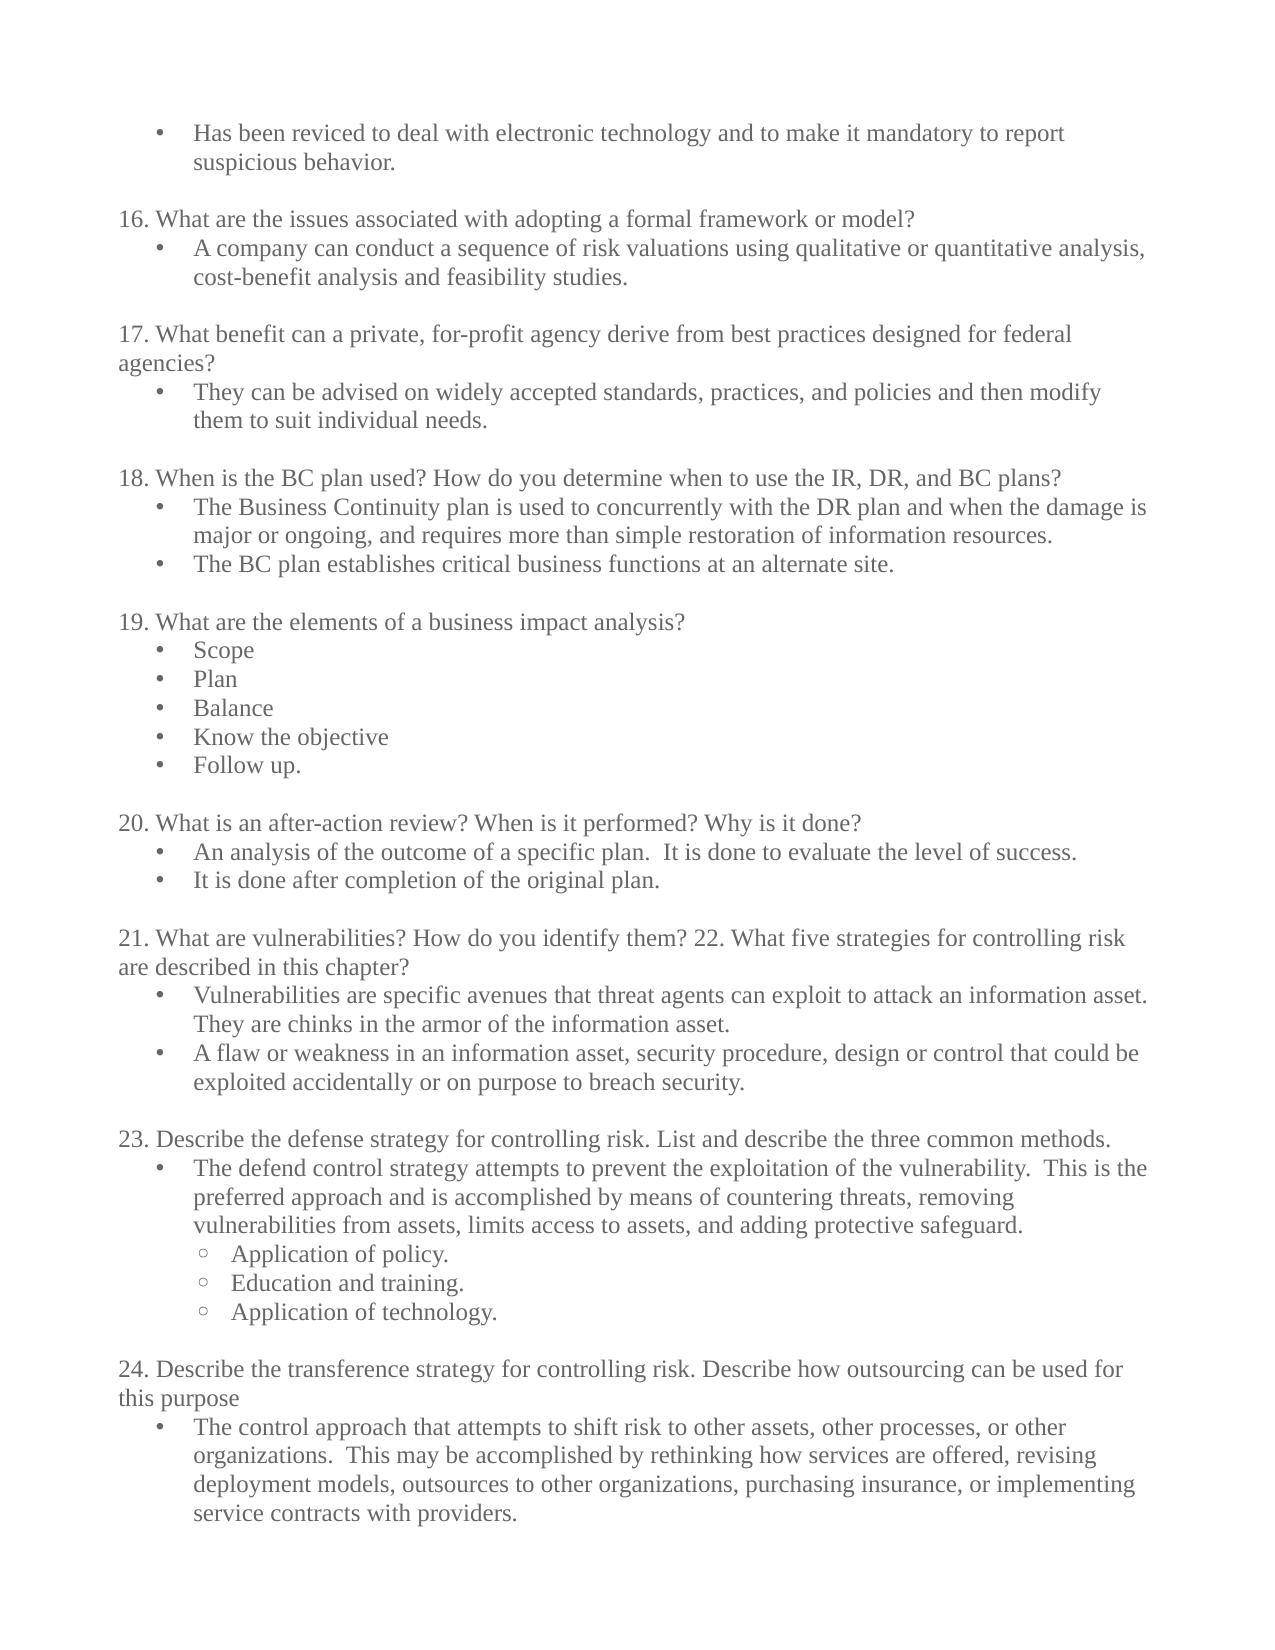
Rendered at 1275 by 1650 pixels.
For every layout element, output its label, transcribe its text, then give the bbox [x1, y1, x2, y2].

list Application of policy. [193, 1239, 1157, 1268]
list The defend control strategy attempts to prevent the exploitation of the vulnerability. This is the preferred approach and is accomplished by means of countering threats, removing vulnerabilities from assets, limits access to assets, and adding protective safeguard. [156, 1153, 1157, 1239]
list The control approach that attempts to shift risk to other assets, other processes, or other organizations. This may be accomplished by rethinking how services are offered, revising deployment models, outsources to other organizations, purchasing insurance, or implementing service contracts with providers. [156, 1412, 1157, 1527]
list Follow up. [156, 751, 1157, 779]
text 21. What are vulnerabilities? How do you identify them? 22. What five strategies for controlling risk are described in this chapter? [118, 923, 1157, 981]
list Vulnerabilities are specific avenues that threat agents can exploit to attack an information asset. They are chinks in the armor of the information asset. [156, 981, 1157, 1038]
list They can be advised on widely accepted standards, practices, and policies and then modify them to suit individual needs. [156, 377, 1157, 434]
text 17. What benefit can a private, for-profit agency derive from best practices designed for federal agencies? [118, 319, 1157, 377]
list The BC plan establishes critical business functions at an alternate site. [156, 549, 1157, 578]
text 18. When is the BC plan used? How do you determine when to use the IR, DR, and BC plans? [118, 463, 1157, 492]
list The Business Continuity plan is used to concurrently with the DR plan and when the damage is major or ongoing, and requires more than simple restoration of information resources. [156, 492, 1157, 549]
list Application of technology. [193, 1297, 1157, 1326]
list Balance [156, 693, 1157, 722]
list Plan [156, 664, 1157, 693]
list A company can conduct a sequence of risk valuations using qualitative or quantitative analysis, cost-benefit analysis and feasibility studies. [156, 233, 1157, 291]
list Know the objective [156, 722, 1157, 751]
list An analysis of the outcome of a specific plan. It is done to evaluate the level of success. [156, 837, 1157, 866]
list Scope [156, 636, 1157, 664]
list A flaw or weakness in an information asset, security procedure, design or control that could be exploited accidentally or on purpose to breach security. [156, 1038, 1157, 1096]
text 24. Describe the transference strategy for controlling risk. Describe how outsourcing can be used for this purpose [118, 1354, 1157, 1412]
text 19. What are the elements of a business impact analysis? [118, 607, 1157, 636]
list Education and training. [193, 1268, 1157, 1297]
text 20. What is an after-action review? When is it performed? Why is it done? [118, 808, 1157, 837]
list Has been reviced to deal with electronic technology and to make it mandatory to report suspicious behavior. [156, 118, 1157, 176]
list It is done after completion of the original plan. [156, 866, 1157, 894]
text 23. Describe the defense strategy for controlling risk. List and describe the three common methods. [118, 1124, 1157, 1153]
text 16. What are the issues associated with adopting a formal framework or model? [118, 204, 1157, 233]
